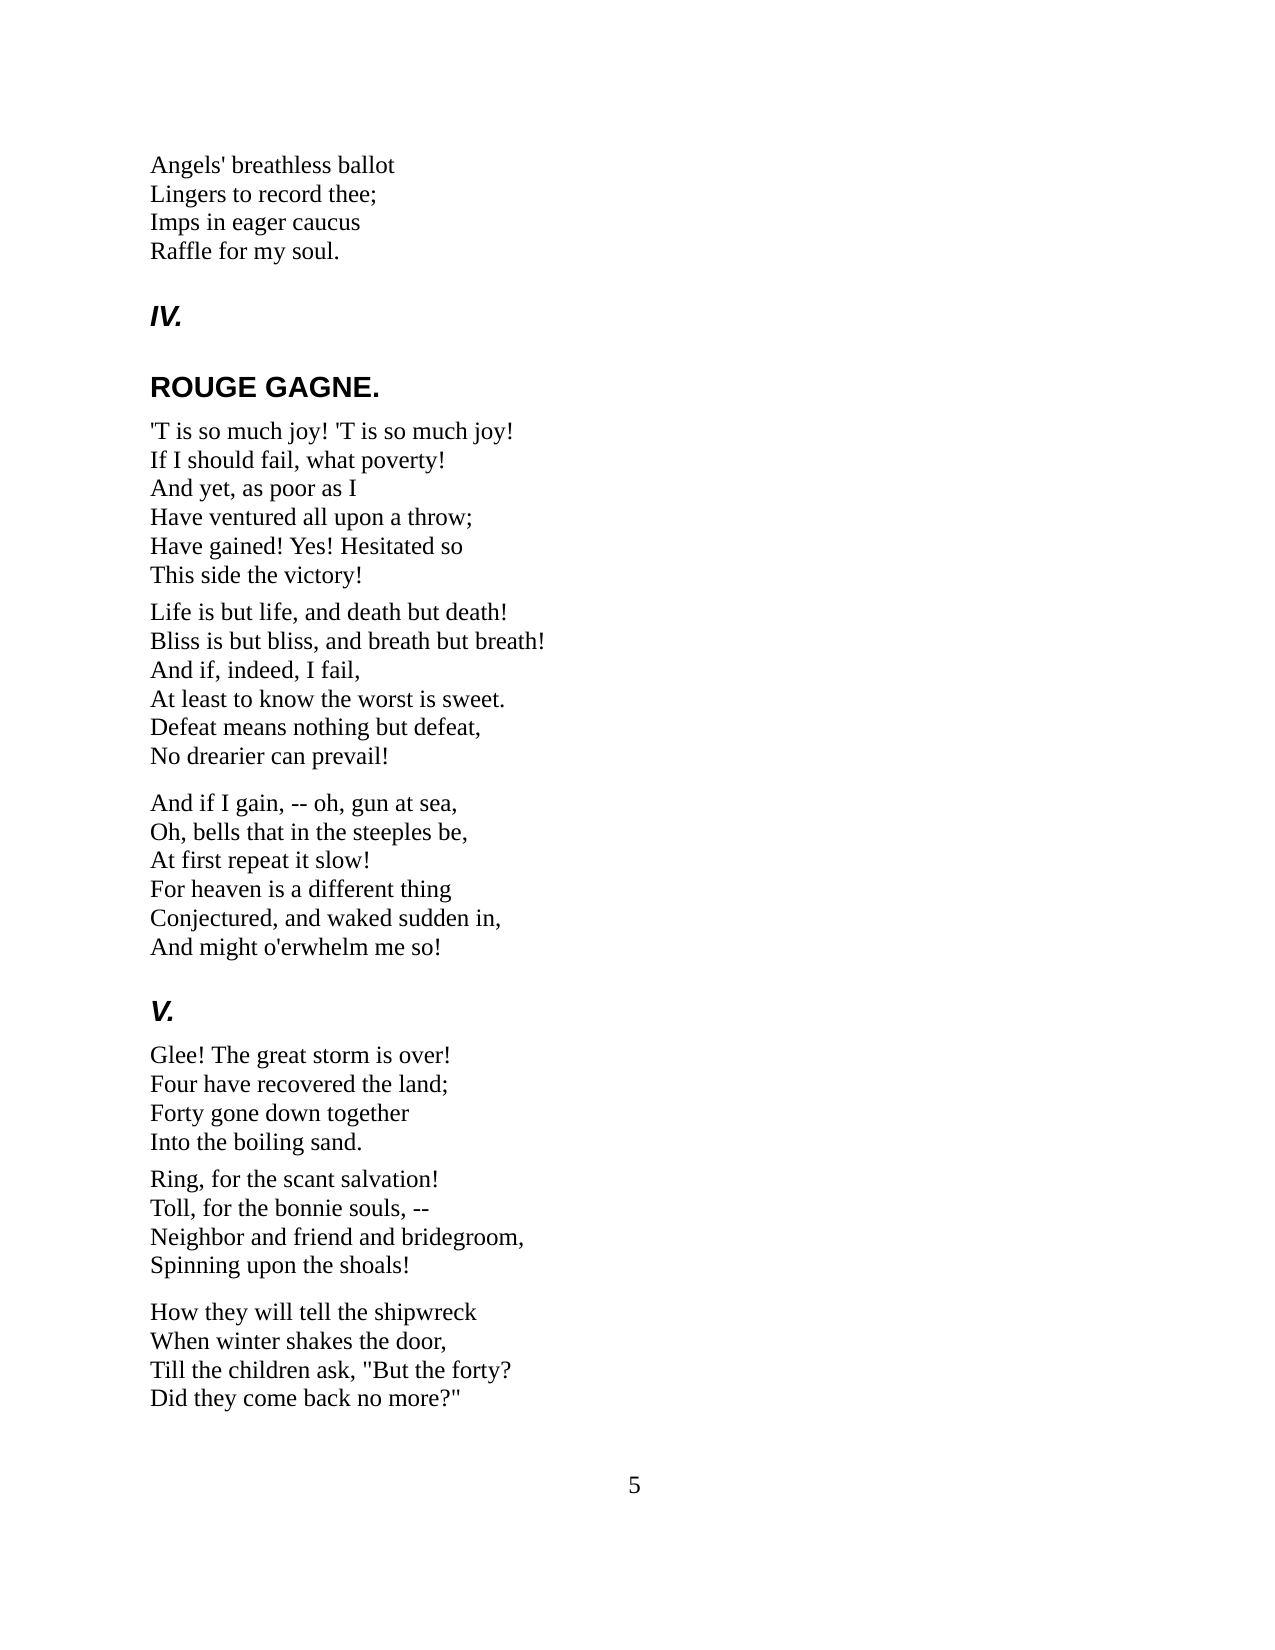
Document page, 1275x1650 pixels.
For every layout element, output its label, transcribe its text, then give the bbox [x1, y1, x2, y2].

text Angels' breathless ballot Lingers to record thee; Imps in eager caucus Raffle for my soul. [150, 150, 1125, 265]
text Life is but life, and death but death! Bliss is but bliss, and breath but breath! And if, indeed, I fail, At least to know the worst is sweet. Defeat means nothing but defeat, No drearier can prevail! [150, 597, 1125, 770]
subtitle ROUGE GAGNE. [150, 370, 1125, 403]
text 'T is so much joy! 'T is so much joy! If I should fail, what poverty! And yet, as poor as I Have ventured all upon a throw; Have gained! Yes! Hesitated so This side the victory! [150, 416, 1125, 588]
text Glee! The great storm is over! Four have recovered the land; Forty gone down together Into the boiling sand. [150, 1040, 1125, 1155]
text And if I gain, -- oh, gun at sea, Oh, bells that in the steeples be, At first repeat it slow! For heaven is a different thing Conjectured, and waked sudden in, And might o'erwhelm me so! [150, 788, 1125, 960]
text Ring, for the scant salvation! Toll, for the bonnie souls, -- Neighbor and friend and bridegroom, Spinning upon the shoals! [150, 1164, 1125, 1279]
subtitle IV. [150, 299, 1125, 332]
subtitle V. [150, 994, 1125, 1028]
text How they will tell the shipwreck When winter shakes the door, Till the children ask, "But the forty? Did they come back no more?" [150, 1297, 1125, 1412]
